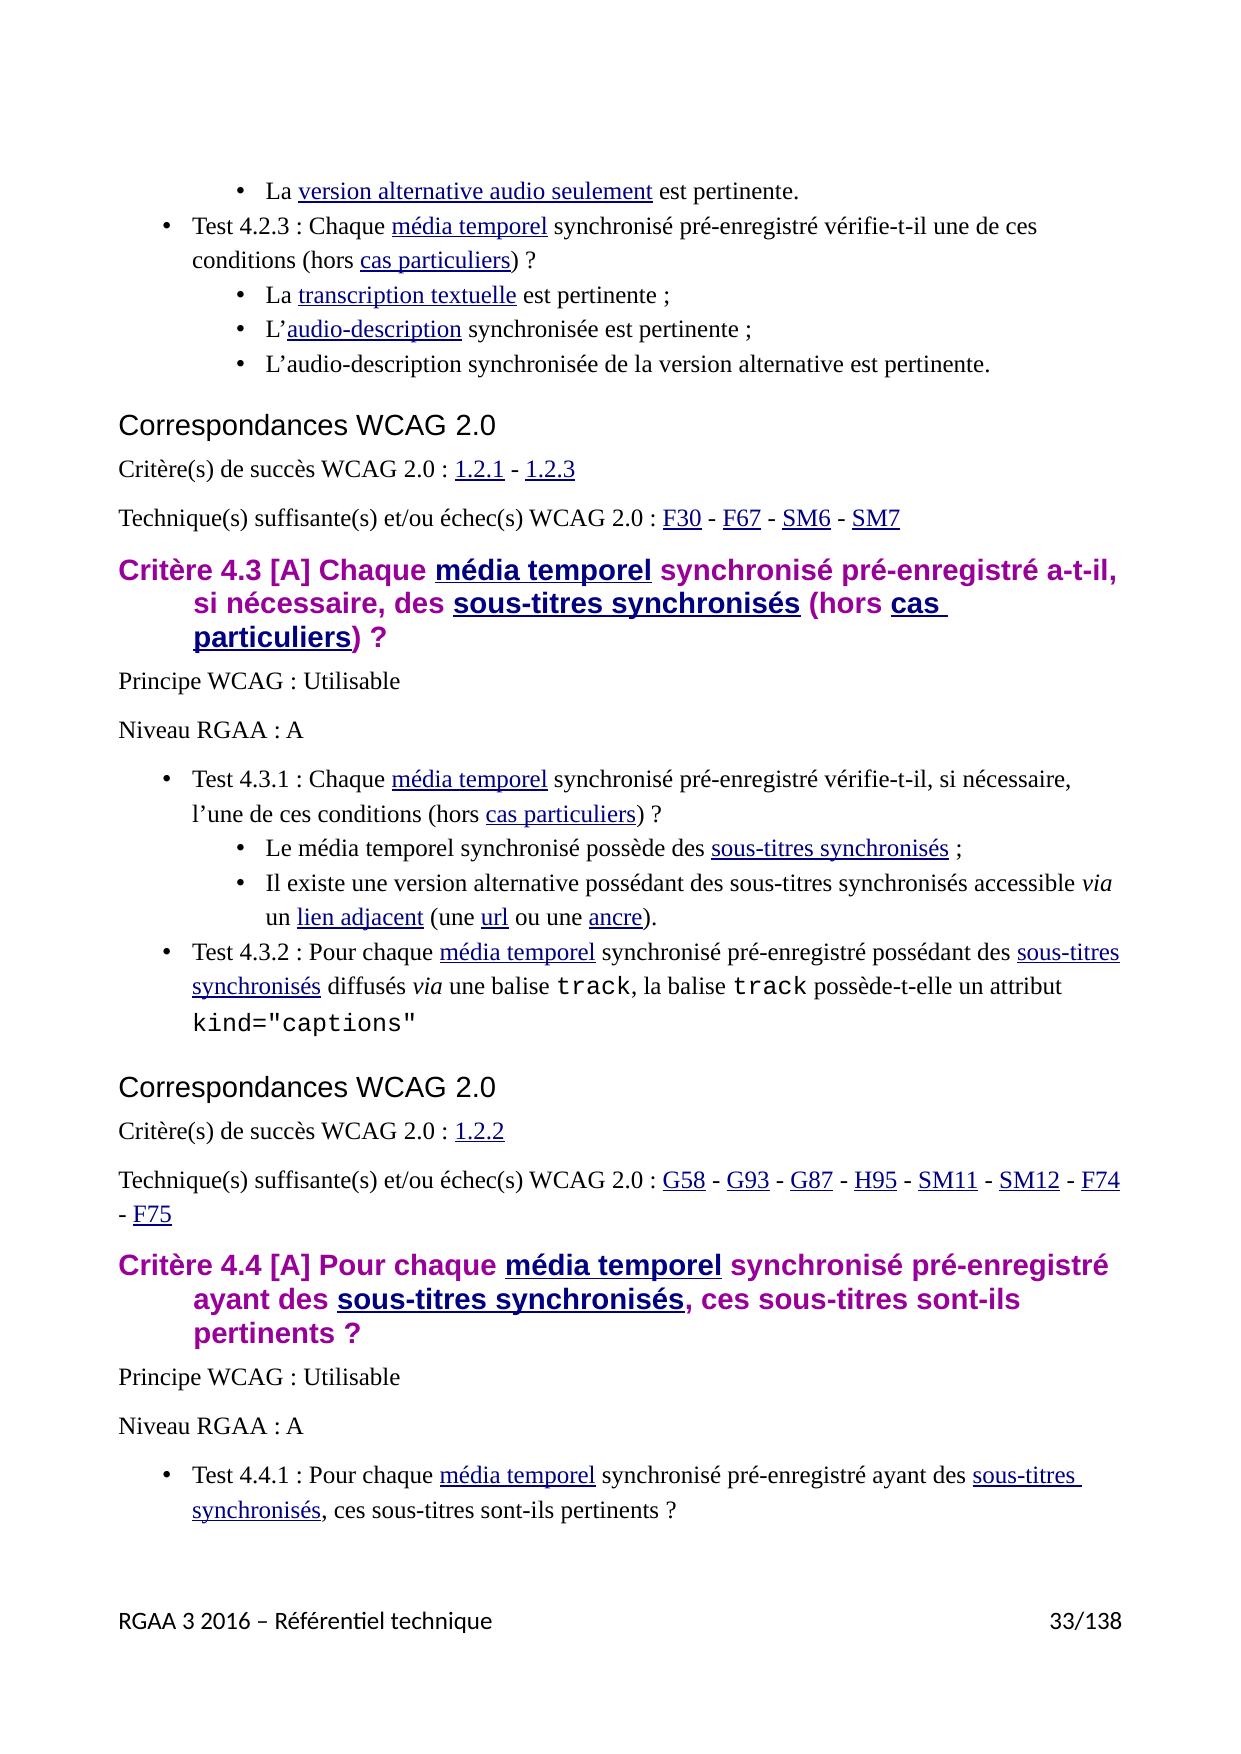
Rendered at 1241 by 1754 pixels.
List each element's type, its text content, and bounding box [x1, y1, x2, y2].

list La transcription textuelle est pertinente ; [236, 280, 1122, 308]
list Test 4.3.1 : Chaque média temporel synchronisé pré-enregistré vérifie-t-il, si nécessaire, l’une de ces conditions (hors cas particuliers) ? [162, 764, 1122, 827]
list Il existe une version alternative possédant des sous-titres synchronisés accessible via un lien adjacent (une url ou une ancre). [236, 868, 1122, 931]
subtitle Correspondances WCAG 2.0 [118, 408, 1122, 442]
list La version alternative audio seulement est pertinente. [236, 176, 1122, 205]
text Principe WCAG : Utilisable [118, 1362, 1122, 1391]
text Principe WCAG : Utilisable [118, 666, 1122, 695]
list L’audio-description synchronisée de la version alternative est pertinente. [236, 349, 1122, 377]
subtitle Critère 4.3 [A] Chaque média temporel synchronisé pré-enregistré a-t-il, si nécessaire, des sous-titres synchronisés (hors cas particuliers) ? [118, 552, 1122, 654]
subtitle Critère 4.4 [A] Pour chaque média temporel synchronisé pré-enregistré ayant des sous-titres synchronisés, ces sous-titres sont-ils pertinents ? [118, 1248, 1122, 1349]
list Test 4.2.3 : Chaque média temporel synchronisé pré-enregistré vérifie-t-il une de ces conditions (hors cas particuliers) ? [162, 211, 1122, 274]
subtitle Correspondances WCAG 2.0 [118, 1070, 1122, 1103]
list Le média temporel synchronisé possède des sous-titres synchronisés ; [236, 833, 1122, 862]
list L’audio-description synchronisée est pertinente ; [236, 314, 1122, 343]
text Niveau RGAA : A [118, 715, 1122, 744]
list Test 4.3.2 : Pour chaque média temporel synchronisé pré-enregistré possédant des sous-titres synchronisés diffusés via une balise track, la balise track possède-t-elle un attribut kind="captions" [162, 937, 1122, 1038]
text Niveau RGAA : A [118, 1411, 1122, 1440]
text Critère(s) de succès WCAG 2.0 : 1.2.2 [118, 1116, 1122, 1144]
text Critère(s) de succès WCAG 2.0 : 1.2.1 - 1.2.3 [118, 454, 1122, 483]
text Technique(s) suffisante(s) et/ou échec(s) WCAG 2.0 : G58 - G93 - G87 - H95 - SM11 - SM12 - F74 - F75 [118, 1165, 1122, 1228]
list Test 4.4.1 : Pour chaque média temporel synchronisé pré-enregistré ayant des sous-titres synchronisés, ces sous-titres sont-ils pertinents ? [162, 1460, 1122, 1523]
text Technique(s) suffisante(s) et/ou échec(s) WCAG 2.0 : F30 - F67 - SM6 - SM7 [118, 503, 1122, 532]
